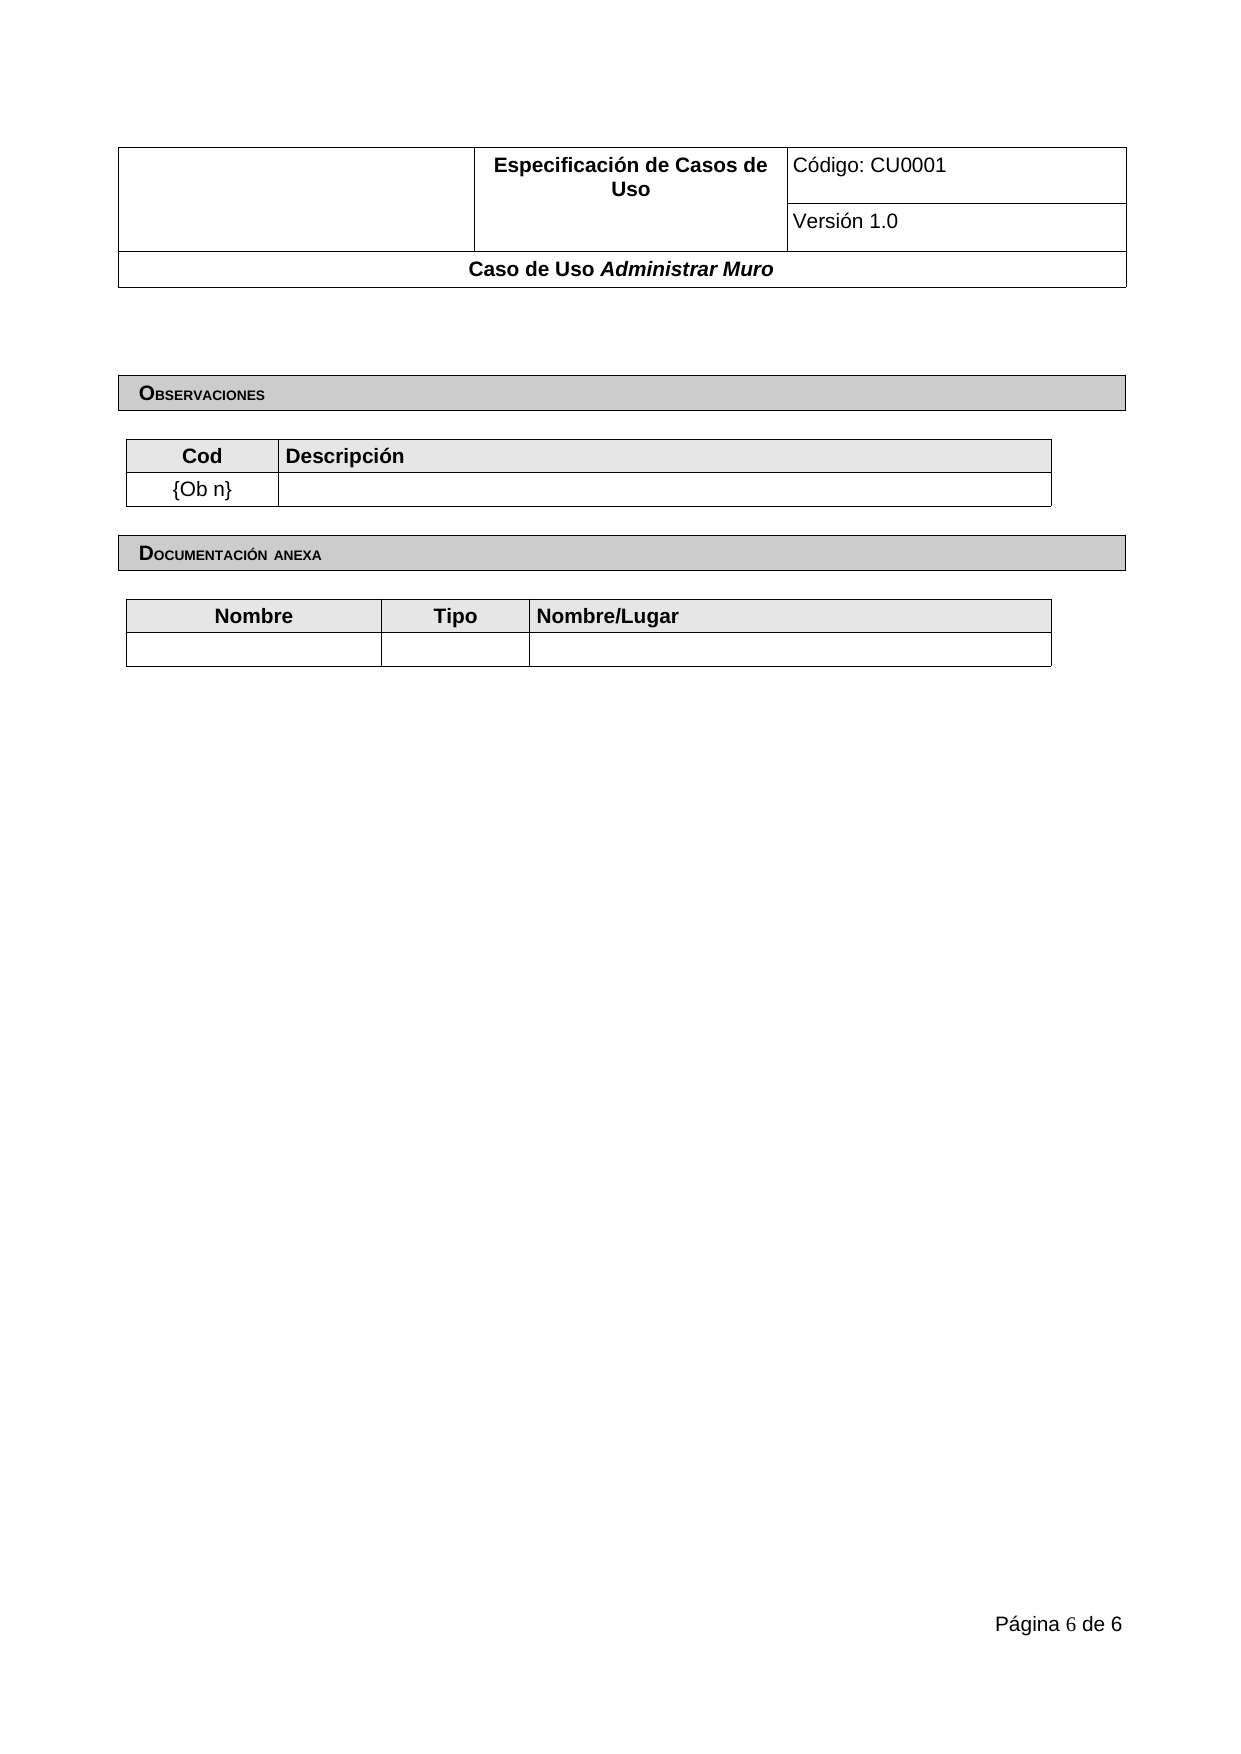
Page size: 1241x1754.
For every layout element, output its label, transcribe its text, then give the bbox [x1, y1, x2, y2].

table_header Observaciones [119, 376, 1125, 410]
table_header Documentación anexa [119, 536, 1125, 570]
table_header Nombre [127, 600, 381, 632]
table_header Cod [127, 440, 278, 472]
table_cell [530, 633, 1051, 666]
table_header Tipo [382, 600, 529, 632]
table_cell [382, 633, 529, 666]
table_cell [279, 473, 1051, 506]
table_header Descripción [279, 440, 1051, 472]
table_cell [127, 633, 381, 666]
table_cell {Ob n} [127, 473, 278, 506]
table_header Nombre/Lugar [530, 600, 1051, 632]
